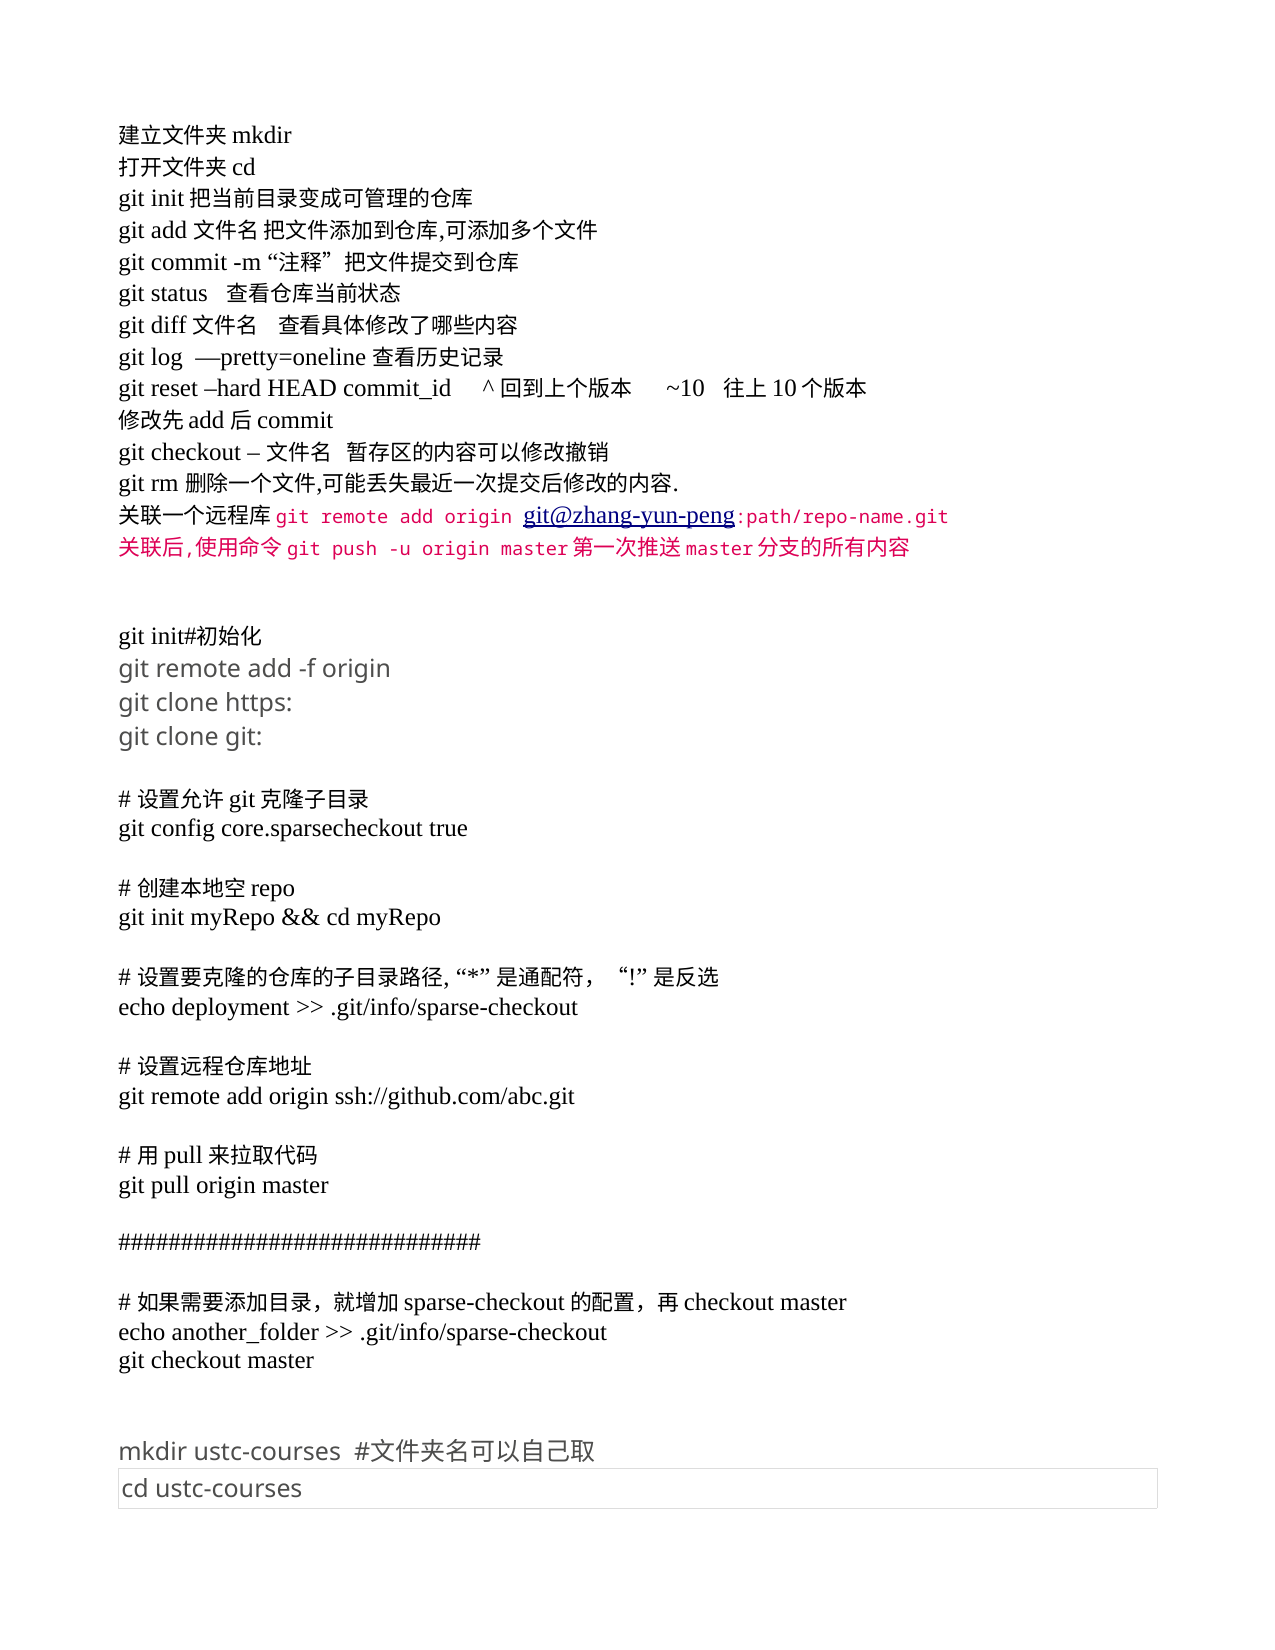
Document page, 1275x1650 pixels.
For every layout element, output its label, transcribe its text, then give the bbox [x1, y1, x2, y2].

text # 如果需要添加目录，就增加sparse-checkout的配置，再checkout master [118, 1285, 1157, 1317]
text 关联后,使用命令git push -u origin master第一次推送master分支的所有内容 [118, 530, 1157, 561]
text git config core.sparsecheckout true [118, 813, 1157, 842]
text git init把当前目录变成可管理的仓库 [118, 181, 1157, 213]
text git remote add -f origin [118, 651, 1157, 685]
text git init myRepo && cd myRepo [118, 902, 1157, 931]
text 建立文件夹mkdir [118, 118, 1157, 150]
text git diff 文件名 查看具体修改了哪些内容 [118, 308, 1157, 340]
text mkdir ustc-courses #文件夹名可以自己取 [118, 1432, 1157, 1468]
text # 设置远程仓库地址 [118, 1049, 1157, 1081]
text git reset –hard HEAD commit_id ^ 回到上个版本 ~10 往上10个版本 [118, 371, 1157, 403]
text # 设置允许git克隆子目录 [118, 782, 1157, 813]
text # 用 pull 来拉取代码 [118, 1138, 1157, 1170]
text git pull origin master [118, 1170, 1157, 1199]
text git remote add origin ssh://github.com/abc.git [118, 1081, 1157, 1109]
text git log —pretty=oneline 查看历史记录 [118, 340, 1157, 371]
text git status 查看仓库当前状态 [118, 276, 1157, 308]
text ############################# [118, 1227, 1157, 1256]
text 修改先add 后commit [118, 403, 1157, 435]
text git commit -m “注释”把文件提交到仓库 [118, 245, 1157, 276]
text # 创建本地空repo [118, 871, 1157, 902]
text git add 文件名 把文件添加到仓库,可添加多个文件 [118, 213, 1157, 245]
text git checkout – 文件名 暂存区的内容可以修改撤销 [118, 435, 1157, 466]
text git checkout master [118, 1345, 1157, 1374]
text echo another_folder >> .git/info/sparse-checkout [118, 1317, 1157, 1345]
text git rm 删除一个文件,可能丢失最近一次提交后修改的内容. [118, 466, 1157, 498]
text # 设置要克隆的仓库的子目录路径, “*” 是通配符，“!” 是反选 [118, 960, 1157, 992]
text git init#初始化 [118, 619, 1157, 651]
text 打开文件夹cd [118, 150, 1157, 181]
text git clone git: [118, 719, 1157, 753]
text git clone https: [118, 685, 1157, 719]
text echo deployment >> .git/info/sparse-checkout [118, 992, 1157, 1020]
text cd ustc-courses [119, 1469, 1157, 1508]
text 关联一个远程库git remote add origin git@zhang-yun-peng:path/repo-name.git [118, 498, 1157, 530]
